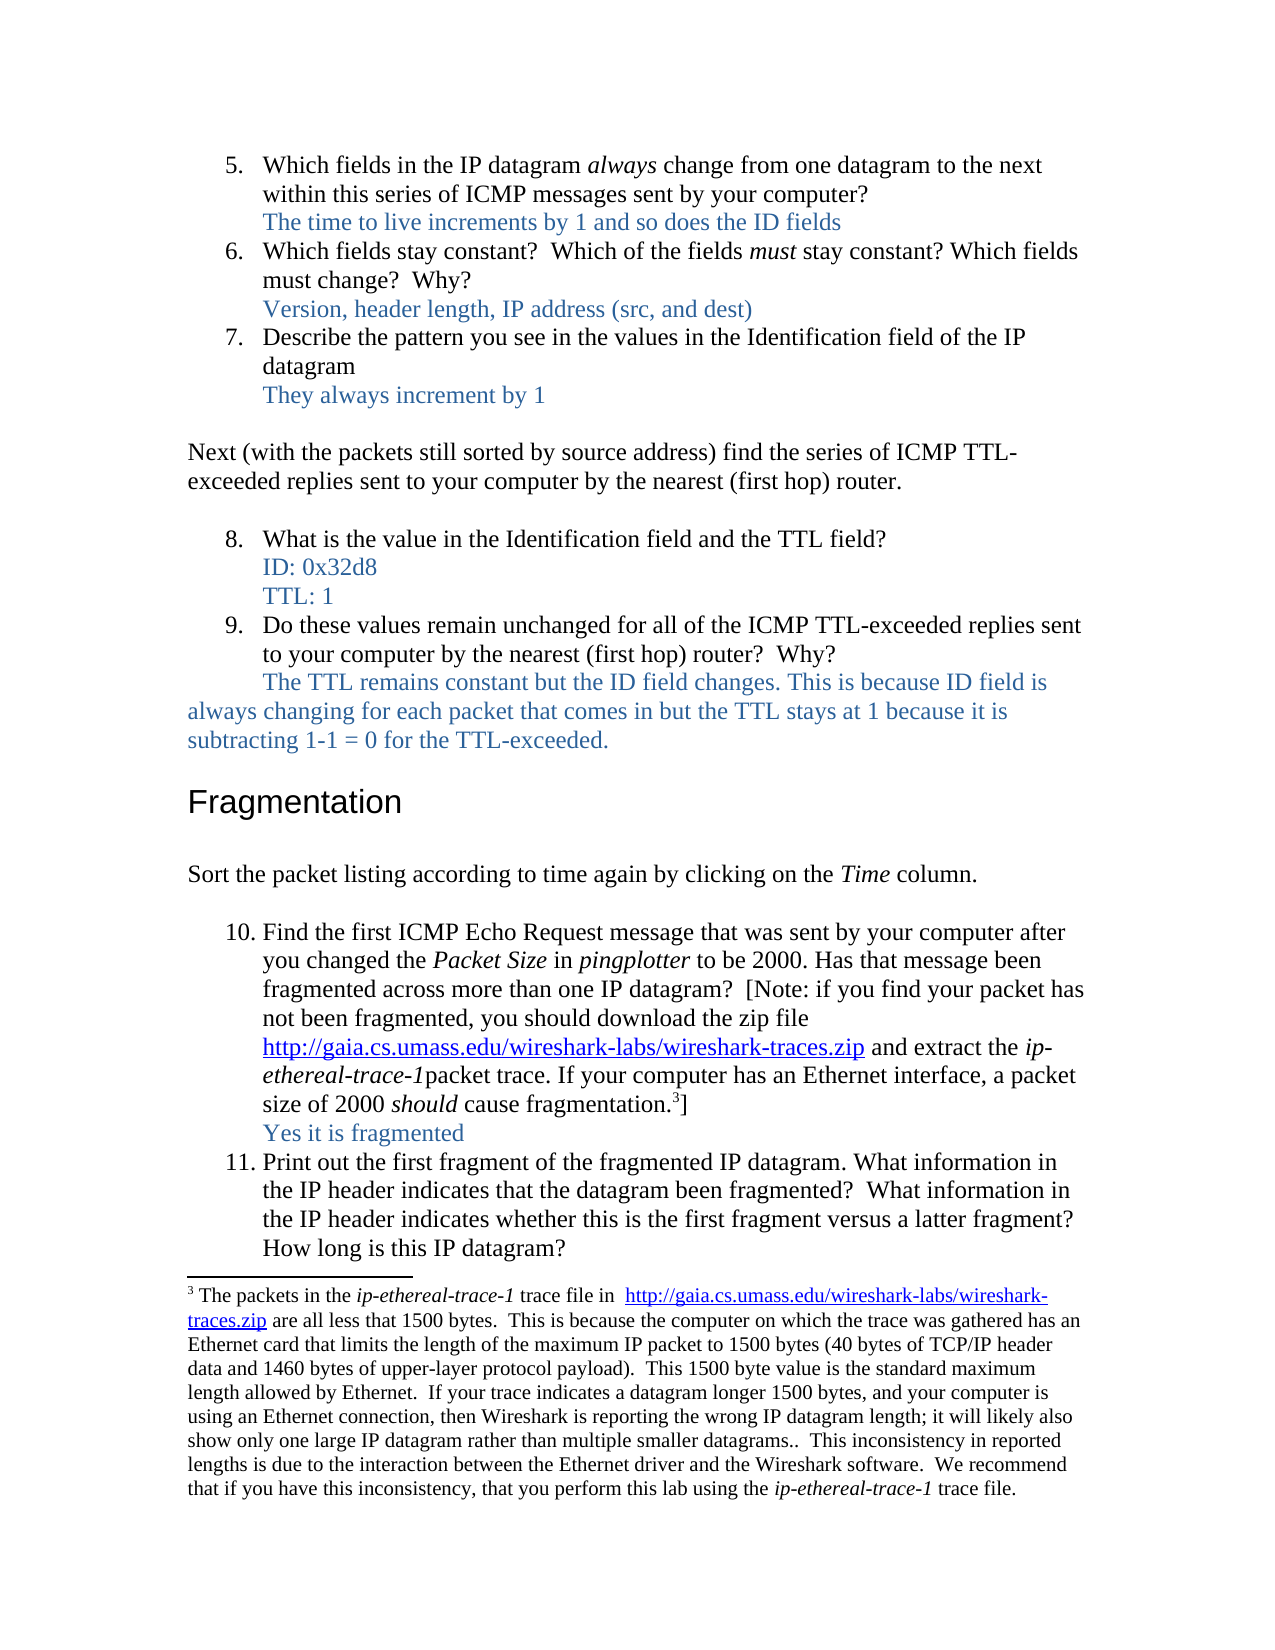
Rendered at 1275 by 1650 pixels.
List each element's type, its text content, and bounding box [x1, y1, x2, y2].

text ID: 0x32d8 [187, 552, 1087, 581]
list The packets in the ip-ethereal-trace-1 trace file in http://gaia.cs.umass.edu/wireshark-labs/wireshark-traces.zip are all less that 1500 bytes. This is because the computer on which the trace was gathered has an Ethernet card that limits the length of the maximum IP packet to 1500 bytes (40 bytes of TCP/IP header data and 1460 bytes of upper-layer protocol payload). This 1500 byte value is the standard maximum length allowed by Ethernet. If your trace indicates a datagram longer 1500 bytes, and your computer is using an Ethernet connection, then Wireshark is reporting the wrong IP datagram length; it will likely also show only one large IP datagram rather than multiple smaller datagrams.. This inconsistency in reported lengths is due to the interaction between the Ethernet driver and the Wireshark software. We recommend that if you have this inconsistency, that you perform this lab using the ip-ethereal-trace-1 trace file. [187, 1283, 1087, 1500]
text Sort the packet listing according to time again by clicking on the Time column. [187, 859, 1087, 888]
list Do these values remain unchanged for all of the ICMP TTL-exceeded replies sent to your computer by the nearest (first hop) router? Why? [225, 610, 1087, 667]
list Print out the first fragment of the fragmented IP datagram. What information in the IP header indicates that the datagram been fragmented? What information in the IP header indicates whether this is the first fragment versus a latter fragment? How long is this IP datagram? [225, 1147, 1087, 1262]
list Describe the pattern you see in the values in the Identification field of the IP datagram [225, 322, 1087, 380]
text They always increment by 1 [187, 380, 1087, 409]
list Find the first ICMP Echo Request message that was sent by your computer after you changed the Packet Size in pingplotter to be 2000. Has that message been fragmented across more than one IP datagram? [Note: if you find your packet has not been fragmented, you should download the zip file http://gaia.cs.umass.edu/wireshark-labs/wireshark-traces.zip and extract the ip-ethereal-trace-1packet trace. If your computer has an Ethernet interface, a packet size of 2000 should cause fragmentation.] [225, 917, 1087, 1118]
text Fragmentation [187, 782, 1087, 821]
text Next (with the packets still sorted by source address) find the series of ICMP TTL-exceeded replies sent to your computer by the nearest (first hop) router. [187, 437, 1087, 495]
list What is the value in the Identification field and the TTL field? [225, 524, 1087, 552]
list Which fields in the IP datagram always change from one datagram to the next within this series of ICMP messages sent by your computer? [225, 150, 1087, 207]
text TTL: 1 [187, 581, 1087, 610]
text Yes it is fragmented [187, 1118, 1087, 1147]
text Version, header length, IP address (src, and dest) [187, 294, 1087, 322]
text The TTL remains constant but the ID field changes. This is because ID field is always changing for each packet that comes in but the TTL stays at 1 because it is subtracting 1-1 = 0 for the TTL-exceeded. [187, 667, 1087, 754]
list Which fields stay constant? Which of the fields must stay constant? Which fields must change? Why? [225, 236, 1087, 294]
text The time to live increments by 1 and so does the ID fields [187, 207, 1087, 236]
